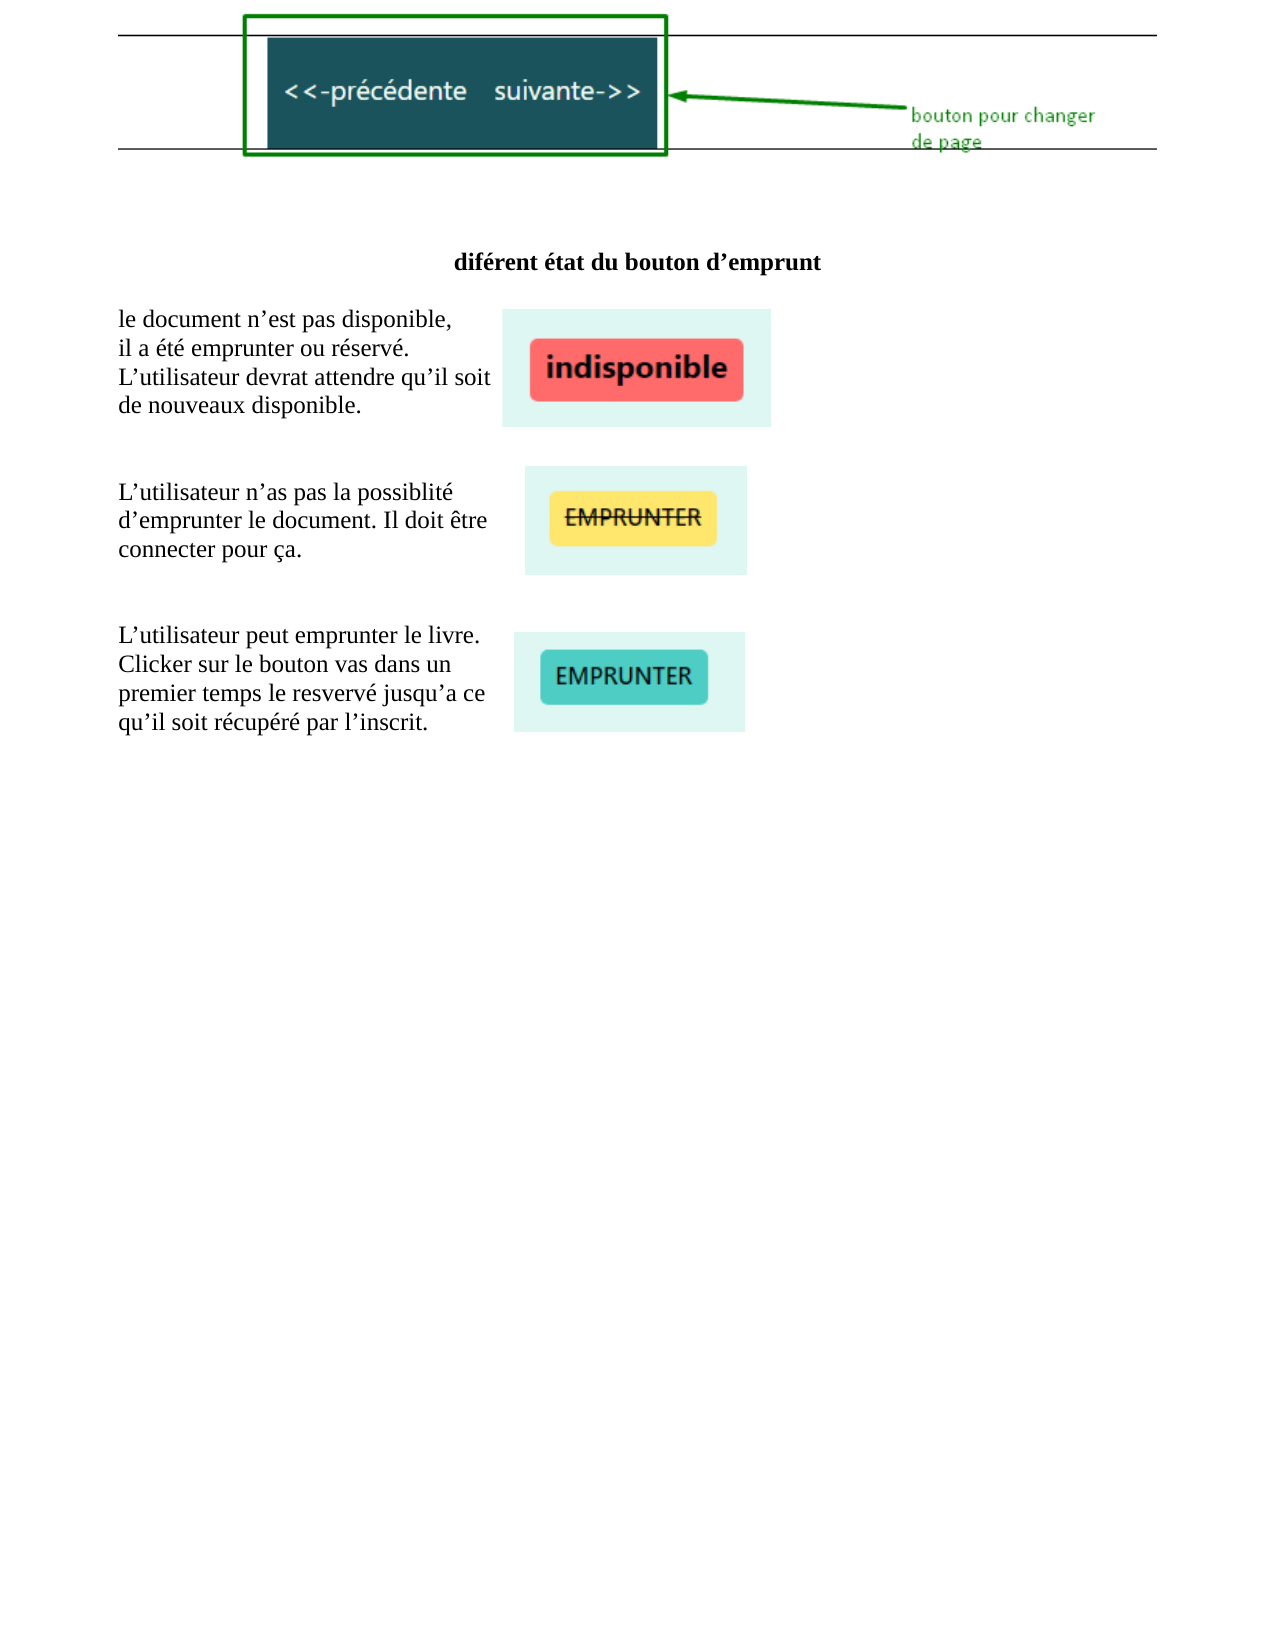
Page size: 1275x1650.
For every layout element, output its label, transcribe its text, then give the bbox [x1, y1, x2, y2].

text L’utilisateur peut emprunter le livre. Clicker sur le bouton vas dans un premier temps le resvervé jusqu’a ce qu’il soit récupéré par l’inscrit. [118, 621, 1157, 736]
text [747, 477, 1157, 563]
picture [525, 466, 747, 575]
text le document n’est pas disponible, il a été emprunter ou réservé. L’utilisateur devrat attendre qu’il soit de nouveaux disponible. [118, 304, 1157, 419]
picture [502, 309, 772, 427]
picture [514, 632, 746, 732]
text L’utilisateur n’as pas la possiblité d’emprunter le document. Il doit être connecter pour ça. [118, 477, 525, 563]
picture [118, 0, 1157, 161]
text diférent état du bouton d’emprunt [118, 247, 1157, 276]
